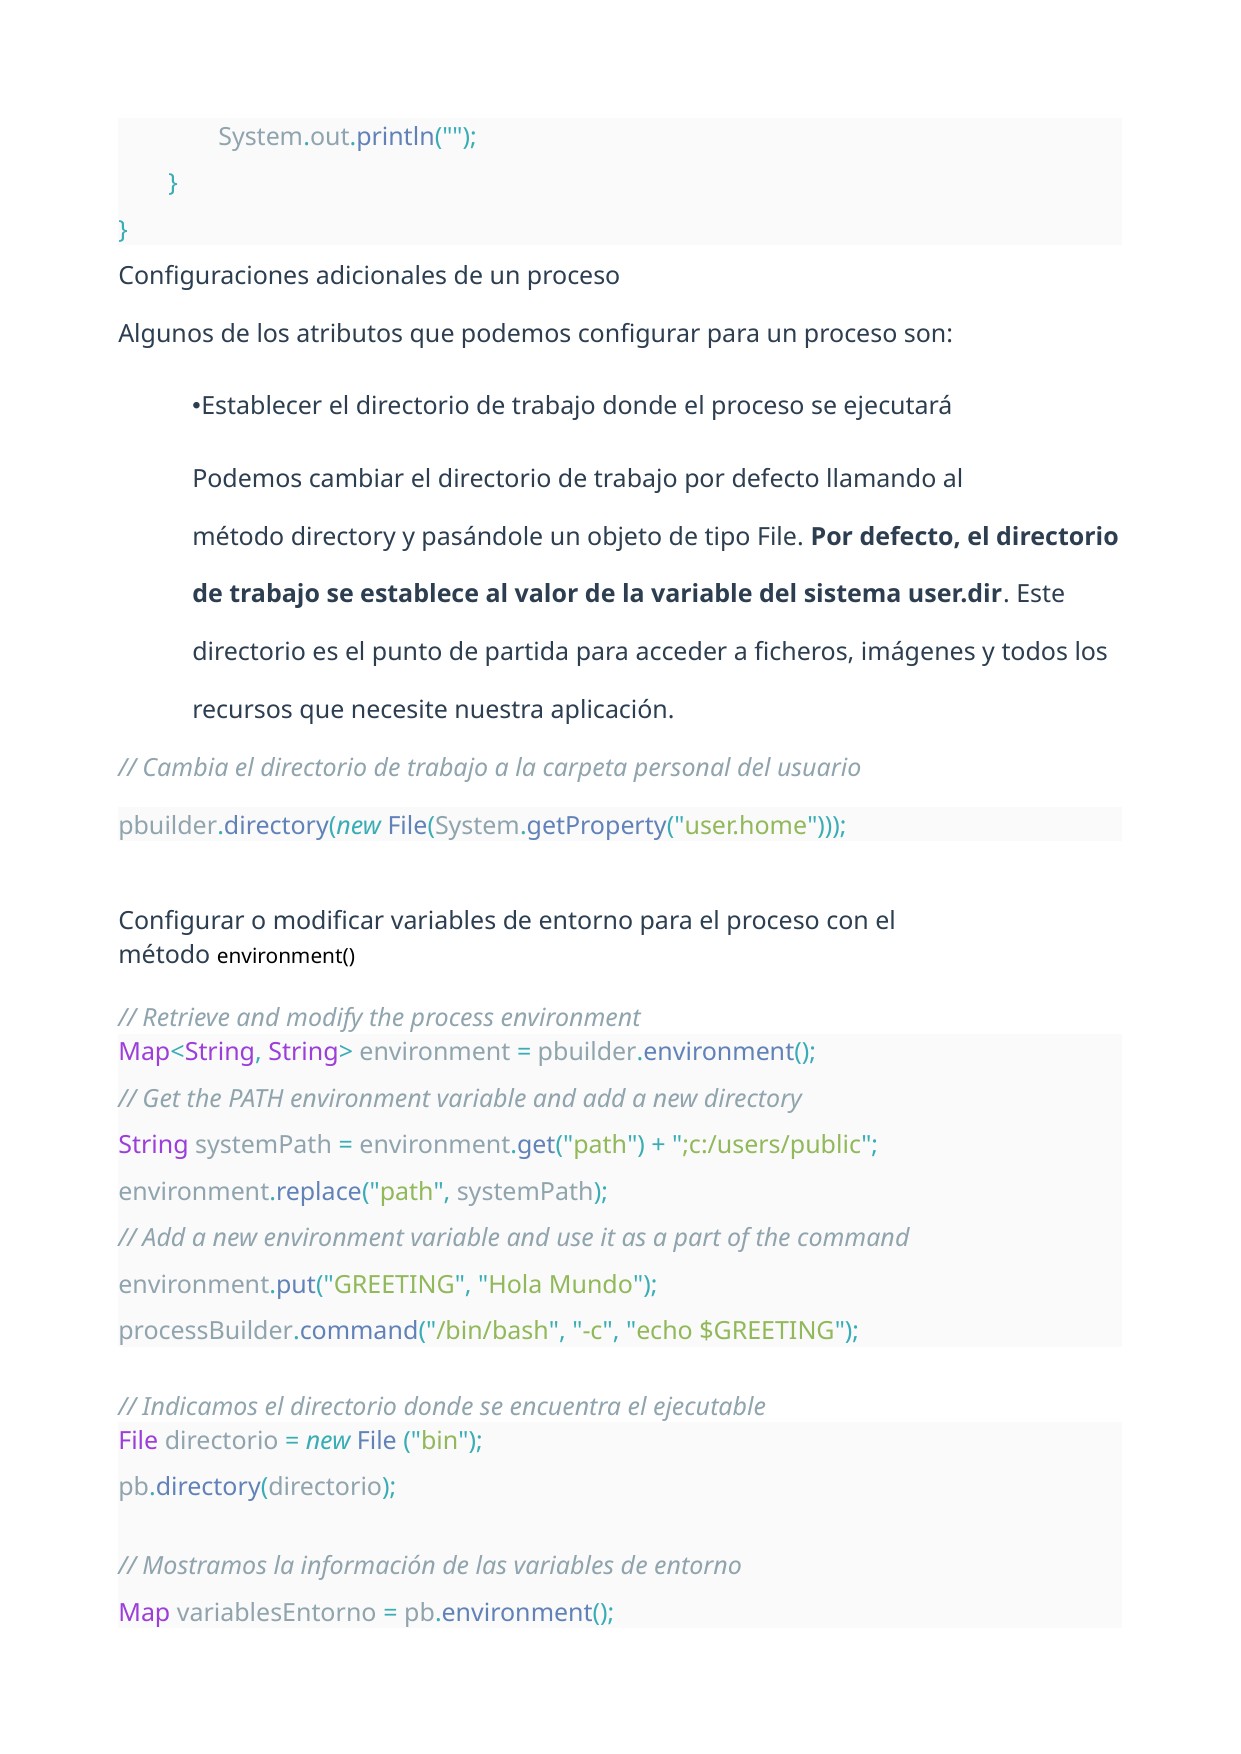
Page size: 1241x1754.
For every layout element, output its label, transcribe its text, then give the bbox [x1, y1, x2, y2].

list Podemos cambiar el directorio de trabajo por defecto llamando al método directory y pasándole un objeto de tipo File. Por defecto, el directorio de trabajo se establece al valor de la variable del sistema user.dir. Este directorio es el punto de partida para acceder a ficheros, imágenes y todos los recursos que necesite nuestra aplicación. [118, 460, 1122, 726]
text Configurar o modificar variables de entorno para el proceso con el método environment() [118, 903, 1122, 971]
text System.out.println(""); [118, 118, 1122, 152]
text File directorio = new File ("bin"); [118, 1422, 1122, 1456]
text Map variablesEntorno = pb.environment(); [118, 1594, 1122, 1628]
text // Cambia el directorio de trabajo a la carpeta personal del usuario [118, 749, 1122, 783]
text // Retrieve and modify the process environment [118, 999, 1122, 1034]
text Algunos de los atributos que podemos configurar para un proceso son: [118, 316, 1122, 350]
text environment.put("GREETING", "Hola Mundo"); [118, 1266, 1122, 1301]
text // Add a new environment variable and use it as a part of the command [118, 1220, 1122, 1254]
subtitle Configuraciones adicionales de un proceso [118, 258, 1122, 292]
text // Mostramos la información de las variables de entorno [118, 1548, 1122, 1582]
text pb.directory(directorio); [118, 1469, 1122, 1503]
text // Get the PATH environment variable and add a new directory [118, 1080, 1122, 1114]
text String systemPath = environment.get("path") + ";c:/users/public"; [118, 1127, 1122, 1161]
text } [118, 211, 1122, 245]
text Map<String, String> environment = pbuilder.environment(); [118, 1034, 1122, 1068]
list Establecer el directorio de trabajo donde el proceso se ejecutará [118, 388, 1122, 422]
text environment.replace("path", systemPath); [118, 1173, 1122, 1207]
text pbuilder.directory(new File(System.getProperty("user.home"))); [118, 807, 1122, 841]
text processBuilder.command("/bin/bash", "-c", "echo $GREETING"); [118, 1313, 1122, 1347]
text // Indicamos el directorio donde se encuentra el ejecutable [118, 1388, 1122, 1422]
text } [118, 165, 1122, 199]
